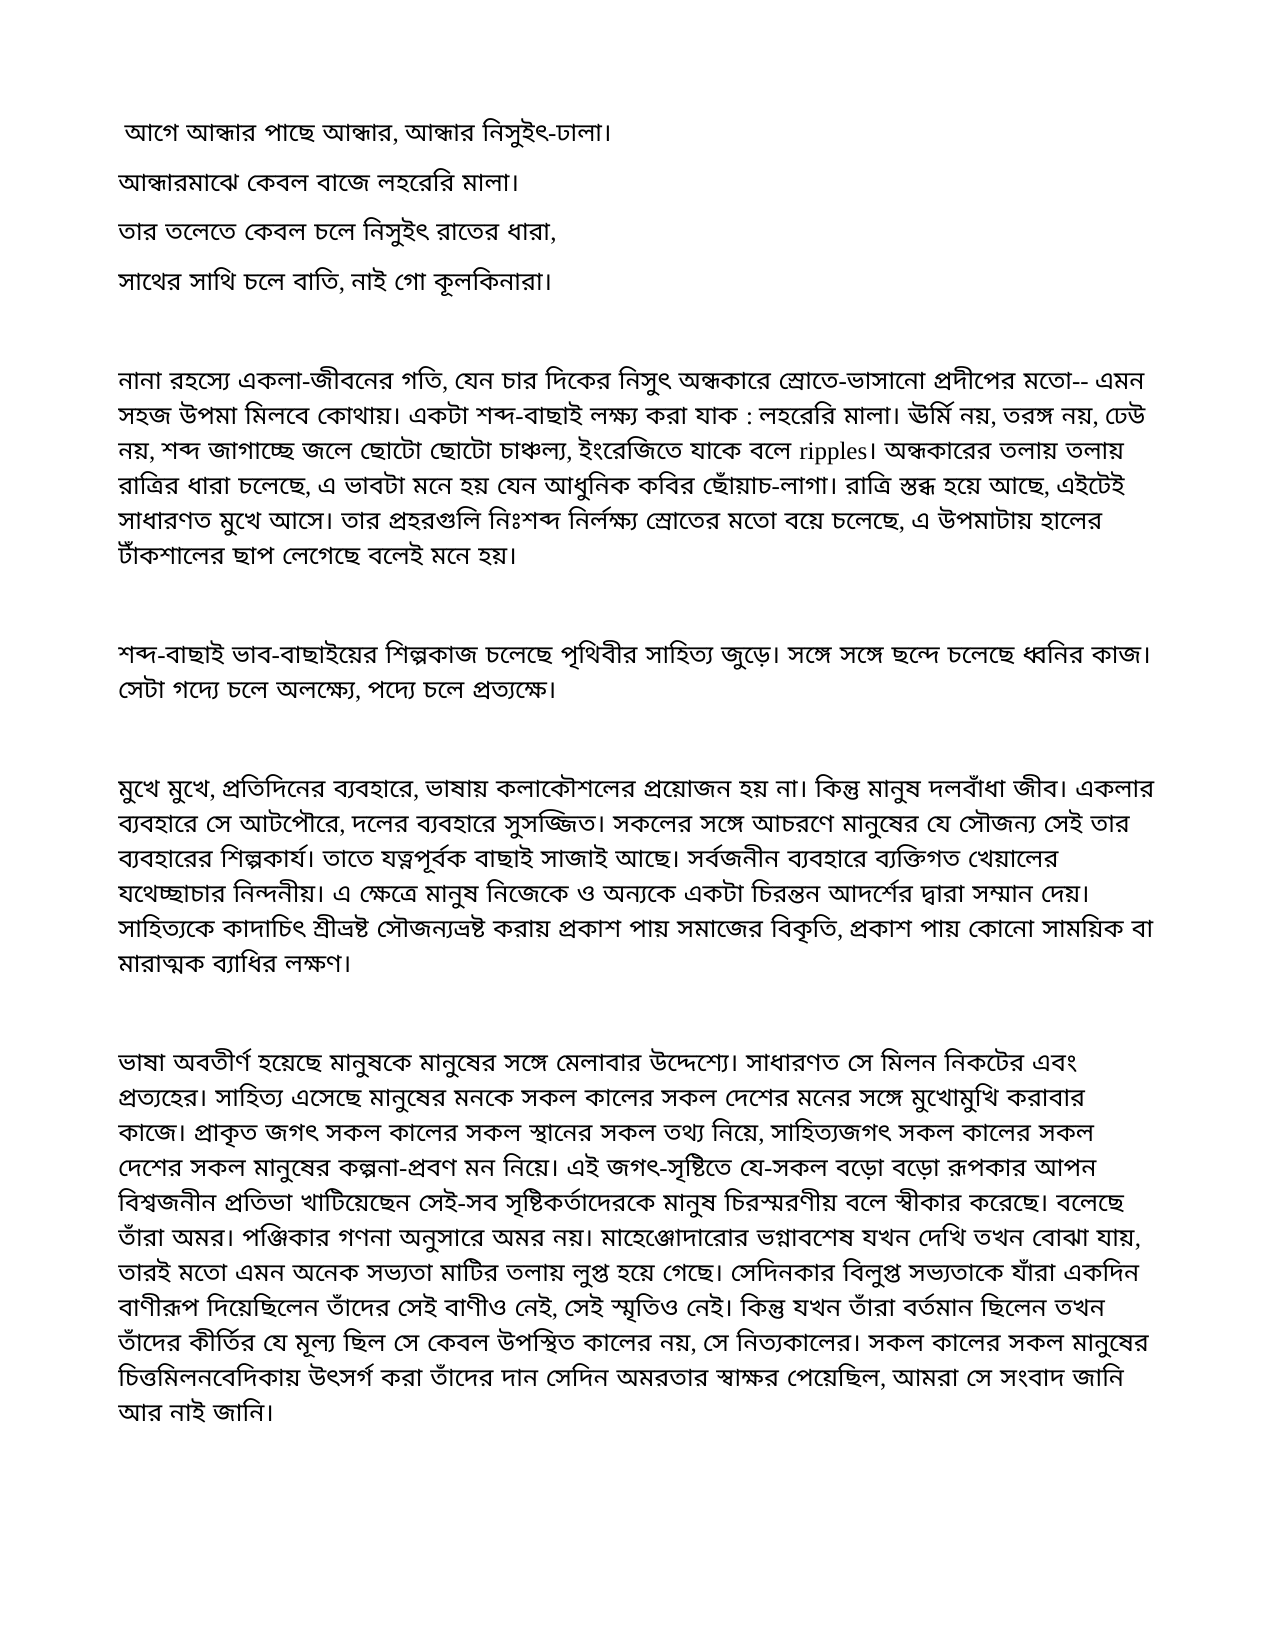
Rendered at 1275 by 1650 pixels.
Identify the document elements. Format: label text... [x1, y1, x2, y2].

text আগে আন্ধার পাছে আন্ধার, আন্ধার নিসুইৎ-ঢালা। [118, 118, 517, 147]
text তার তলেতে কেবল চলে নিসুইৎ রাতের ধারা, [118, 217, 411, 247]
text নানা রহস্যে একলা-জীবনের গতি, যেন চার দিকের নিসুৎ অন্ধকারে স্রোতে-ভাসানো প্রদীপের মতো-- এমন সহজ উপমা মিলবে কোথায়। একটা শব্দ-বাছাই লক্ষ্য করা যাক : লহরেরি মালা। ঊর্মি নয়, তরঙ্গ নয়, ঢেউ নয়, শব্দ জাগাচ্ছে জলে ছোটো ছোটো চাঞ্চল্য, ইংরেজিতে যাকে বলে ripples। অন্ধকারের তলায় তলায় রাত্রির ধারা চলেছে, এ ভাবটা মনে হয় যেন আধুনিক কবির ছোঁয়াচ-লাগা। রাত্রি স্তব্ধ হয়ে আছে, এইটেই সাধারণত মুখে আসে। তার প্রহরগুলি নিঃশব্দ নির্লক্ষ্য স্রোতের মতো বয়ে চলেছে, এ উপমাটায় হালের টাঁকশালের ছাপ লেগেছে বলেই মনে হয়। [118, 366, 1157, 571]
text ভাষা অবতীর্ণ হয়েছে মানুষকে মানুষের সঙ্গে মেলাবার উদ্দেশ্যে। সাধারণত সে মিলন নিকটের এবং প্রত্যহের। সাহিত্য এসেছে মানুষের মনকে সকল কালের সকল দেশের মনের সঙ্গে মুখোমুখি করাবার কাজে। প্রাকৃত জগৎ সকল কালের সকল স্থানের সকল তথ্য নিয়ে, সাহিত্যজগৎ সকল কালের সকল দেশের সকল মানুষের কল্পনা-প্রবণ মন নিয়ে। এই জগৎ-সৃষ্টিতে যে-সকল বড়ো বড়ো রূপকার আপন বিশ্বজনীন প্রতিভা খাটিয়েছেন সেই-সব সৃষ্টিকর্তাদেরকে মানুষ চিরস্মরণীয় বলে স্বীকার করেছে। বলেছে তাঁরা অমর। পঞ্জিকার গণনা অনুসারে অমর নয়। মাহেঞ্জোদারোর ভগ্নাবশেষ যখন দেখি তখন বোঝা যায়, তারই মতো এমন অনেক সভ্যতা মাটির তলায় লুপ্ত হয়ে গেছে। সেদিনকার বিলুপ্ত সভ্যতাকে যাঁরা একদিন বাণীরূপ দিয়েছিলেন তাঁদের সেই বাণীও নেই, সেই স্মৃতিও নেই। কিন্তু যখন তাঁরা বর্তমান ছিলেন তখন তাঁদের কীর্তির যে মূল্য ছিল সে কেবল উপস্থিত কালের নয়, সে নিত্যকালের। সকল কালের সকল মানুষের চিত্তমিলনবেদিকায় উৎসর্গ করা তাঁদের দান সেদিন অমরতার স্বাক্ষর পেয়েছিল, আমরা সে সংবাদ জানি আর নাই জানি। [118, 1048, 1157, 1428]
text আগে আন্ধার পাছে আন্ধার, আন্ধার নিসুইৎ-ঢালা। [519, 118, 1157, 147]
text শব্দ-বাছাই ভাব-বাছাইয়ের শিল্পকাজ চলেছে পৃথিবীর সাহিত্য জুড়ে। সঙ্গে সঙ্গে ছন্দে চলেছে ধ্বনির কাজ। সেটা গদ্যে চলে অলক্ষ্যে, পদ্যে চলে প্রত্যক্ষে। [118, 640, 1157, 704]
text আন্ধারমাঝে কেবল বাজে লহরেরি মালা। [118, 168, 1157, 197]
text মুখে মুখে, প্রতিদিনের ব্যবহারে, ভাষায় কলাকৌশলের প্রয়োজন হয় না। কিন্তু মানুষ দলবাঁধা জীব। একলার ব্যবহারে সে আটপৌরে, দলের ব্যবহারে সুসজ্জিত। সকলের সঙ্গে আচরণে মানুষের যে সৌজন্য সেই তার ব্যবহারের শিল্পকার্য। তাতে যত্নপূর্বক বাছাই সাজাই আছে। সর্বজনীন ব্যবহারে ব্যক্তিগত খেয়ালের যথেচ্ছাচার নিন্দনীয়। এ ক্ষেত্রে মানুষ নিজেকে ও অন্যকে একটা চিরন্তন আদর্শের দ্বারা সম্মান দেয়। সাহিত্যকে কাদাচিৎ শ্রীভ্রষ্ট সৌজন্যভ্রষ্ট করায় প্রকাশ পায় সমাজের বিকৃতি, প্রকাশ পায় কোনো সাময়িক বা মারাত্মক ব্যাধির লক্ষণ। [118, 774, 1157, 978]
text সাথের সাথি চলে বাতি, নাই গো কূলকিনারা। [118, 267, 1157, 296]
text তার তলেতে কেবল চলে নিসুইৎ রাতের ধারা, [396, 217, 1157, 247]
